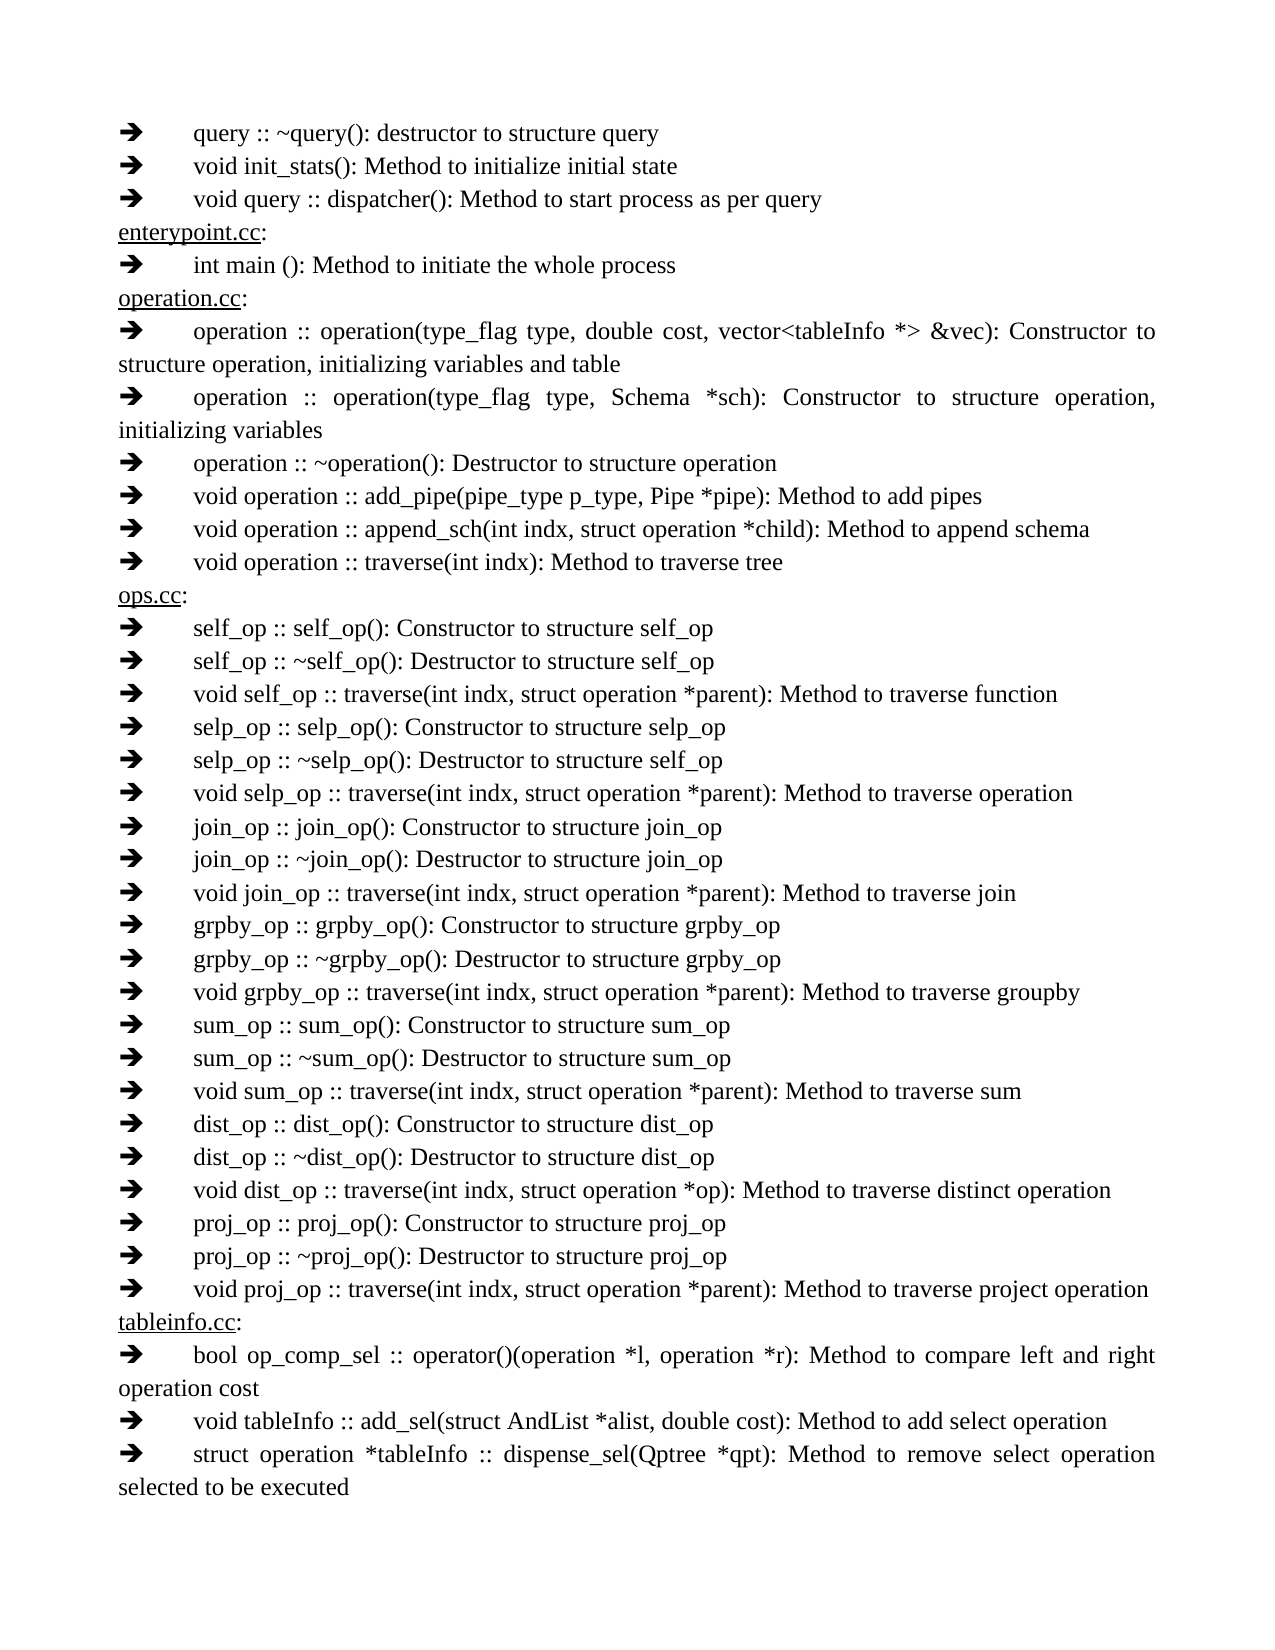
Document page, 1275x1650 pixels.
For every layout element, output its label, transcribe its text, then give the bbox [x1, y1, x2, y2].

list proj_op :: proj_op(): Constructor to structure proj_op [118, 1208, 1157, 1237]
list dist_op :: dist_op(): Constructor to structure dist_op [118, 1109, 1157, 1137]
list void init_stats(): Method to initialize initial state [118, 151, 1157, 180]
list join_op :: ~join_op(): Destructor to structure join_op [118, 844, 1157, 873]
list void tableInfo :: add_sel(struct AndList *alist, double cost): Method to add select operation [118, 1406, 1157, 1435]
list selp_op :: ~selp_op(): Destructor to structure self_op [118, 746, 1157, 774]
list query :: ~query(): destructor to structure query [118, 118, 1157, 147]
list operation :: ~operation(): Destructor to structure operation [118, 448, 1157, 477]
list void self_op :: traverse(int indx, struct operation *parent): Method to traverse function [118, 679, 1157, 708]
list bool op_comp_sel :: operator()(operation *l, operation *r): Method to compare left and right operation cost [118, 1340, 1157, 1402]
list struct operation *tableInfo :: dispense_sel(Qptree *qpt): Method to remove select operation selected to be executed [118, 1439, 1157, 1501]
list void grpby_op :: traverse(int indx, struct operation *parent): Method to traverse groupby [118, 977, 1157, 1005]
list tableinfo.cc: [118, 1307, 1157, 1336]
list void join_op :: traverse(int indx, struct operation *parent): Method to traverse join [118, 878, 1157, 906]
list self_op :: ~self_op(): Destructor to structure self_op [118, 646, 1157, 675]
list sum_op :: sum_op(): Constructor to structure sum_op [118, 1010, 1157, 1038]
list void sum_op :: traverse(int indx, struct operation *parent): Method to traverse sum [118, 1076, 1157, 1104]
list sum_op :: ~sum_op(): Destructor to structure sum_op [118, 1043, 1157, 1071]
list void operation :: traverse(int indx): Method to traverse tree [118, 547, 1157, 576]
list grpby_op :: grpby_op(): Constructor to structure grpby_op [118, 911, 1157, 939]
list dist_op :: ~dist_op(): Destructor to structure dist_op [118, 1142, 1157, 1171]
list int main (): Method to initiate the whole process [118, 250, 1157, 279]
list void proj_op :: traverse(int indx, struct operation *parent): Method to traverse project operation [118, 1274, 1157, 1303]
list void query :: dispatcher(): Method to start process as per query [118, 184, 1157, 213]
list void operation :: append_sch(int indx, struct operation *child): Method to append schema [118, 514, 1157, 543]
list ops.cc: [118, 580, 1157, 609]
list self_op :: self_op(): Constructor to structure self_op [118, 613, 1157, 642]
list enterypoint.cc: [118, 217, 1157, 246]
list join_op :: join_op(): Constructor to structure join_op [118, 812, 1157, 840]
list void operation :: add_pipe(pipe_type p_type, Pipe *pipe): Method to add pipes [118, 481, 1157, 510]
list operation :: operation(type_flag type, Schema *sch): Constructor to structure operation, initializing variables [118, 382, 1157, 444]
list proj_op :: ~proj_op(): Destructor to structure proj_op [118, 1241, 1157, 1269]
list void dist_op :: traverse(int indx, struct operation *op): Method to traverse distinct operation [118, 1175, 1157, 1203]
list selp_op :: selp_op(): Constructor to structure selp_op [118, 712, 1157, 741]
list operation :: operation(type_flag type, double cost, vector<tableInfo *> &vec): Constructor to structure operation, initializing variables and table [118, 316, 1157, 378]
list operation.cc: [118, 283, 1157, 312]
list grpby_op :: ~grpby_op(): Destructor to structure grpby_op [118, 944, 1157, 972]
list void selp_op :: traverse(int indx, struct operation *parent): Method to traverse operation [118, 778, 1157, 807]
